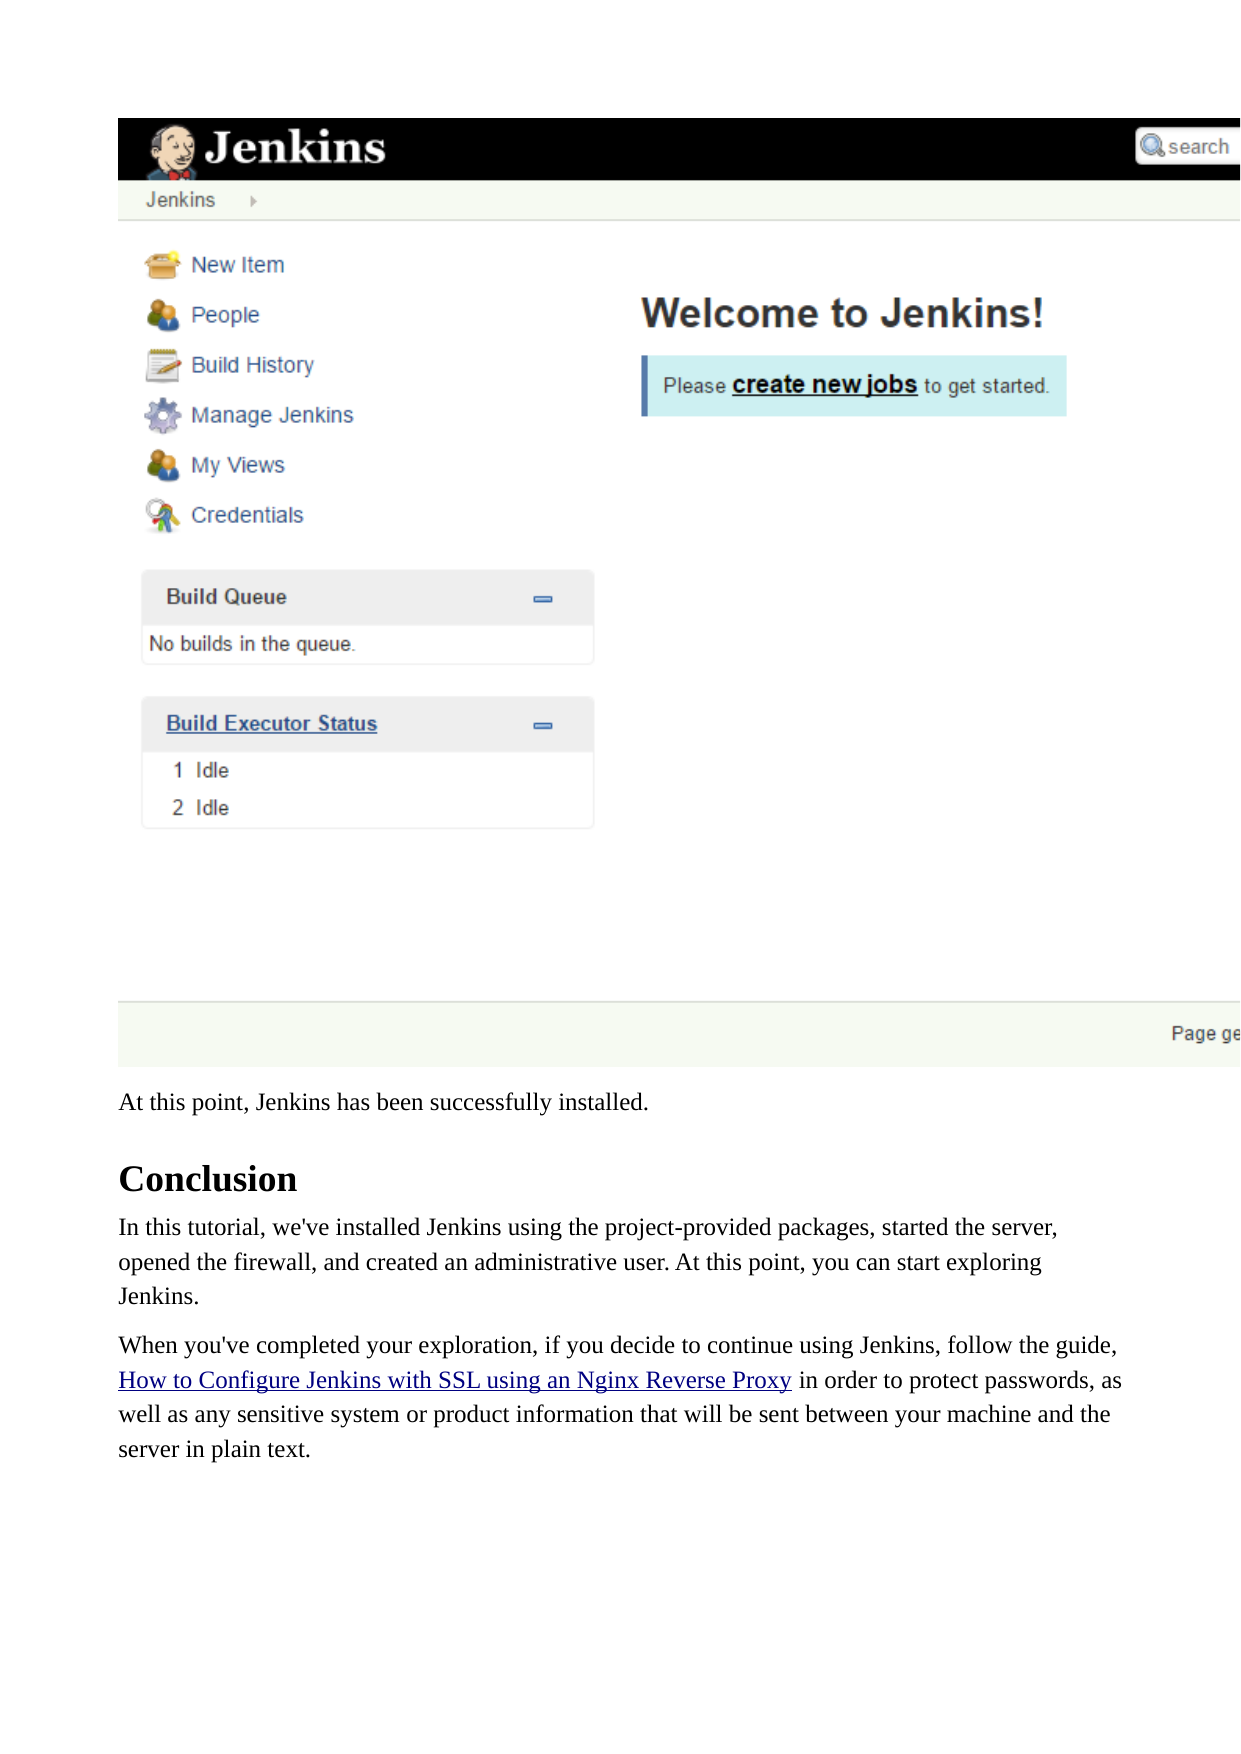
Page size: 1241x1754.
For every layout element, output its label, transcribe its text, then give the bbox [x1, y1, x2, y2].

text At this point, Jenkins has been successfully installed. [118, 1087, 1122, 1116]
picture [118, 118, 1241, 1067]
subtitle Conclusion [118, 1157, 1122, 1200]
text When you've completed your exploration, if you decide to continue using Jenkins, follow the guide, How to Configure Jenkins with SSL using an Nginx Reverse Proxy in order to protect passwords, as well as any sensitive system or product information that will be sent between your machine and the server in plain text. [118, 1330, 1122, 1463]
text In this tutorial, we've installed Jenkins using the project-provided packages, started the server, opened the firewall, and created an administrative user. At this point, you can start exploring Jenkins. [118, 1212, 1122, 1310]
